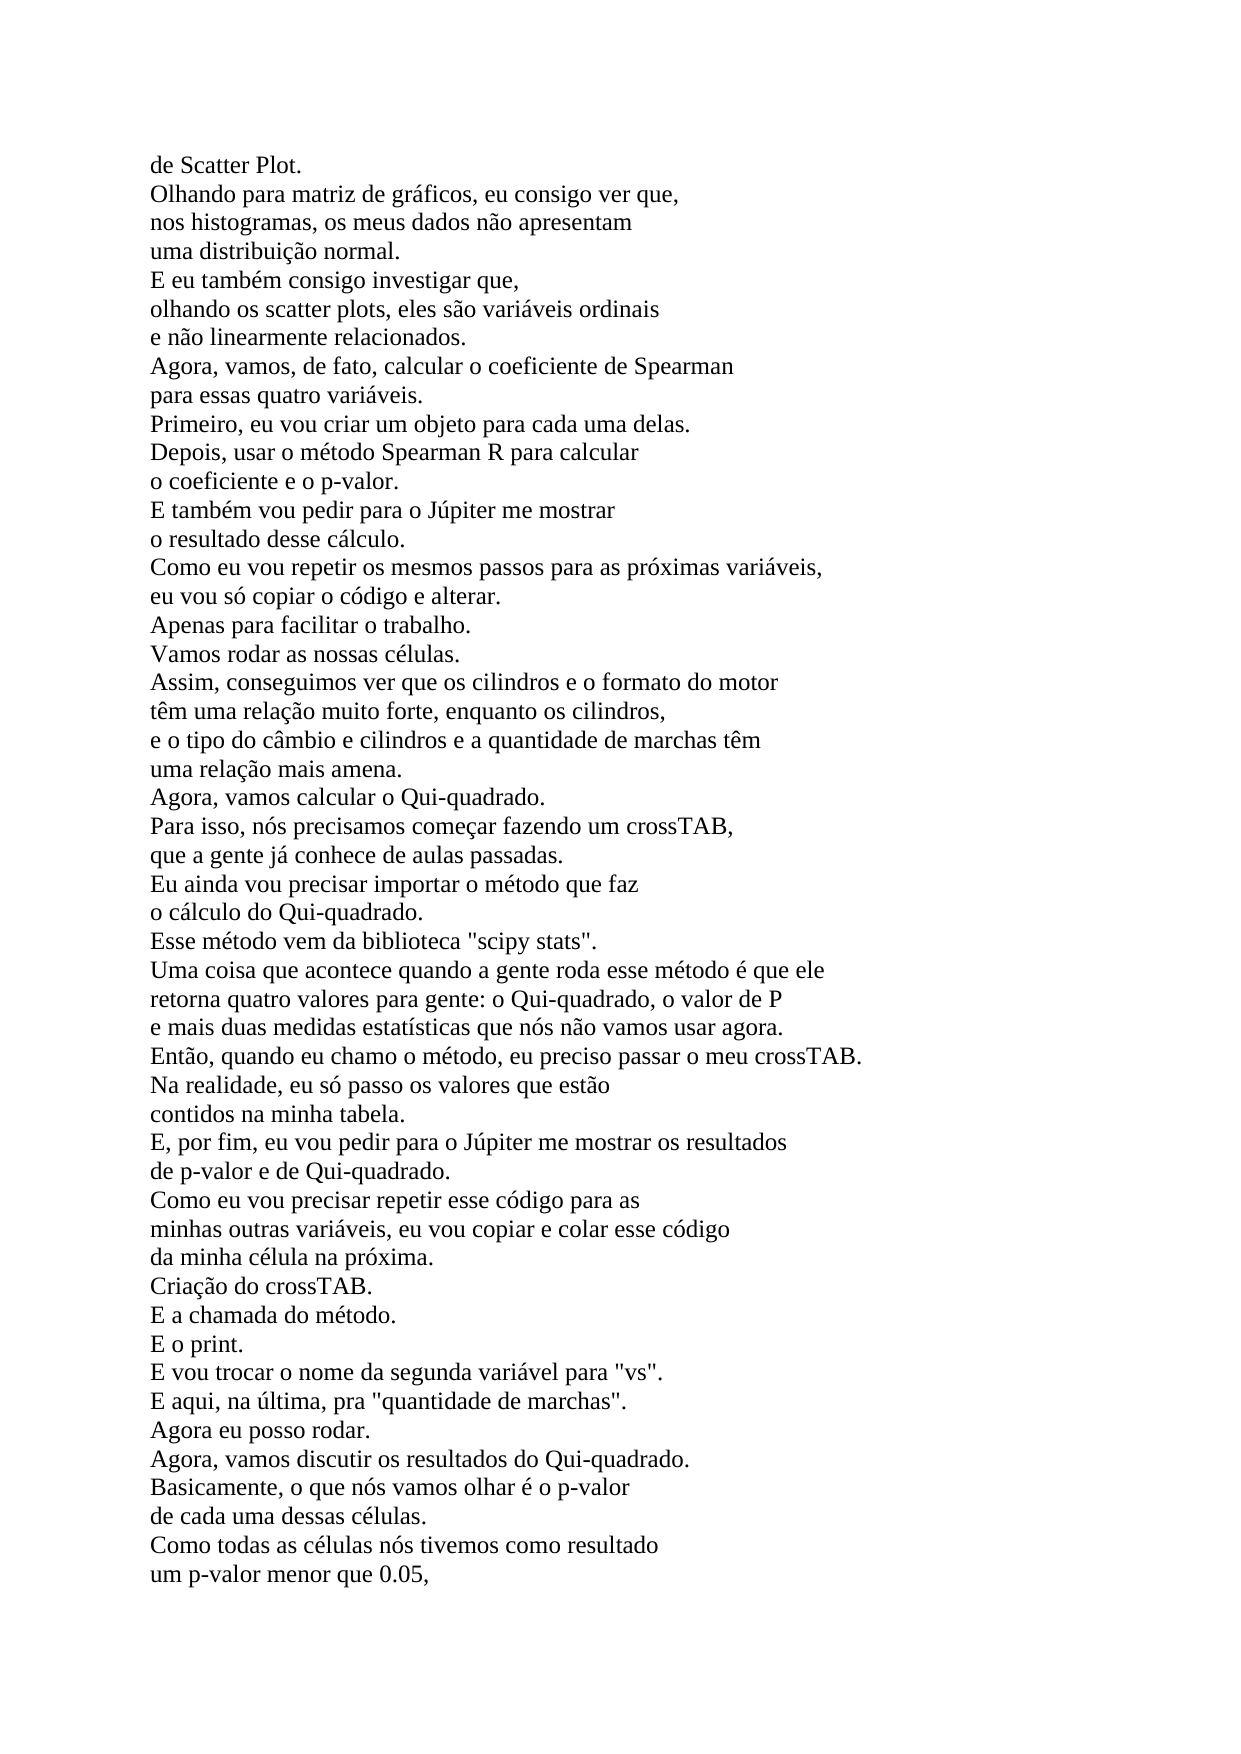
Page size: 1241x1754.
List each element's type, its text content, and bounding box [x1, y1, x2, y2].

text E o print. [150, 1329, 1090, 1357]
text Criação do crossTAB. [150, 1271, 1090, 1300]
text nos histogramas, os meus dados não apresentam [150, 207, 1090, 236]
text contidos na minha tabela. [150, 1099, 1090, 1127]
text Para isso, nós precisamos começar fazendo um crossTAB, [150, 811, 1090, 840]
text E a chamada do método. [150, 1300, 1090, 1329]
text E eu também consigo investigar que, [150, 265, 1090, 294]
text Agora eu posso rodar. [150, 1415, 1090, 1444]
text Na realidade, eu só passo os valores que estão [150, 1070, 1090, 1099]
text o resultado desse cálculo. [150, 524, 1090, 552]
text e o tipo do câmbio e cilindros e a quantidade de marchas têm [150, 725, 1090, 754]
text Então, quando eu chamo o método, eu preciso passar o meu crossTAB. [150, 1041, 1090, 1070]
text Uma coisa que acontece quando a gente roda esse método é que ele [150, 955, 1090, 984]
text Apenas para facilitar o trabalho. [150, 610, 1090, 639]
text uma relação mais amena. [150, 754, 1090, 782]
text o coeficiente e o p-valor. [150, 466, 1090, 495]
text o cálculo do Qui-quadrado. [150, 897, 1090, 926]
text que a gente já conhece de aulas passadas. [150, 840, 1090, 869]
text Agora, vamos calcular o Qui-quadrado. [150, 782, 1090, 811]
text Como todas as células nós tivemos como resultado [150, 1530, 1090, 1559]
text de p-valor e de Qui-quadrado. [150, 1156, 1090, 1185]
text Depois, usar o método Spearman R para calcular [150, 437, 1090, 466]
text de cada uma dessas células. [150, 1501, 1090, 1530]
text E, por fim, eu vou pedir para o Júpiter me mostrar os resultados [150, 1127, 1090, 1156]
text Assim, conseguimos ver que os cilindros e o formato do motor [150, 667, 1090, 696]
text e mais duas medidas estatísticas que nós não vamos usar agora. [150, 1012, 1090, 1041]
text eu vou só copiar o código e alterar. [150, 581, 1090, 610]
text têm uma relação muito forte, enquanto os cilindros, [150, 696, 1090, 725]
text minhas outras variáveis, eu vou copiar e colar esse código [150, 1214, 1090, 1242]
text um p-valor menor que 0.05, [150, 1559, 1090, 1587]
text Basicamente, o que nós vamos olhar é o p-valor [150, 1472, 1090, 1501]
text Como eu vou repetir os mesmos passos para as próximas variáveis, [150, 552, 1090, 581]
text para essas quatro variáveis. [150, 380, 1090, 409]
text de Scatter Plot. [150, 150, 1090, 179]
text e não linearmente relacionados. [150, 322, 1090, 351]
text E vou trocar o nome da segunda variável para "vs". [150, 1357, 1090, 1386]
text uma distribuição normal. [150, 236, 1090, 265]
text Vamos rodar as nossas células. [150, 639, 1090, 667]
text Olhando para matriz de gráficos, eu consigo ver que, [150, 179, 1090, 207]
text retorna quatro valores para gente: o Qui-quadrado, o valor de P [150, 984, 1090, 1012]
text Esse método vem da biblioteca "scipy stats". [150, 926, 1090, 955]
text E aqui, na última, pra "quantidade de marchas". [150, 1386, 1090, 1415]
text da minha célula na próxima. [150, 1242, 1090, 1271]
text Eu ainda vou precisar importar o método que faz [150, 869, 1090, 897]
text Agora, vamos, de fato, calcular o coeficiente de Spearman [150, 351, 1090, 380]
text Primeiro, eu vou criar um objeto para cada uma delas. [150, 409, 1090, 437]
text Agora, vamos discutir os resultados do Qui-quadrado. [150, 1444, 1090, 1472]
text Como eu vou precisar repetir esse código para as [150, 1185, 1090, 1214]
text olhando os scatter plots, eles são variáveis ordinais [150, 294, 1090, 322]
text E também vou pedir para o Júpiter me mostrar [150, 495, 1090, 524]
